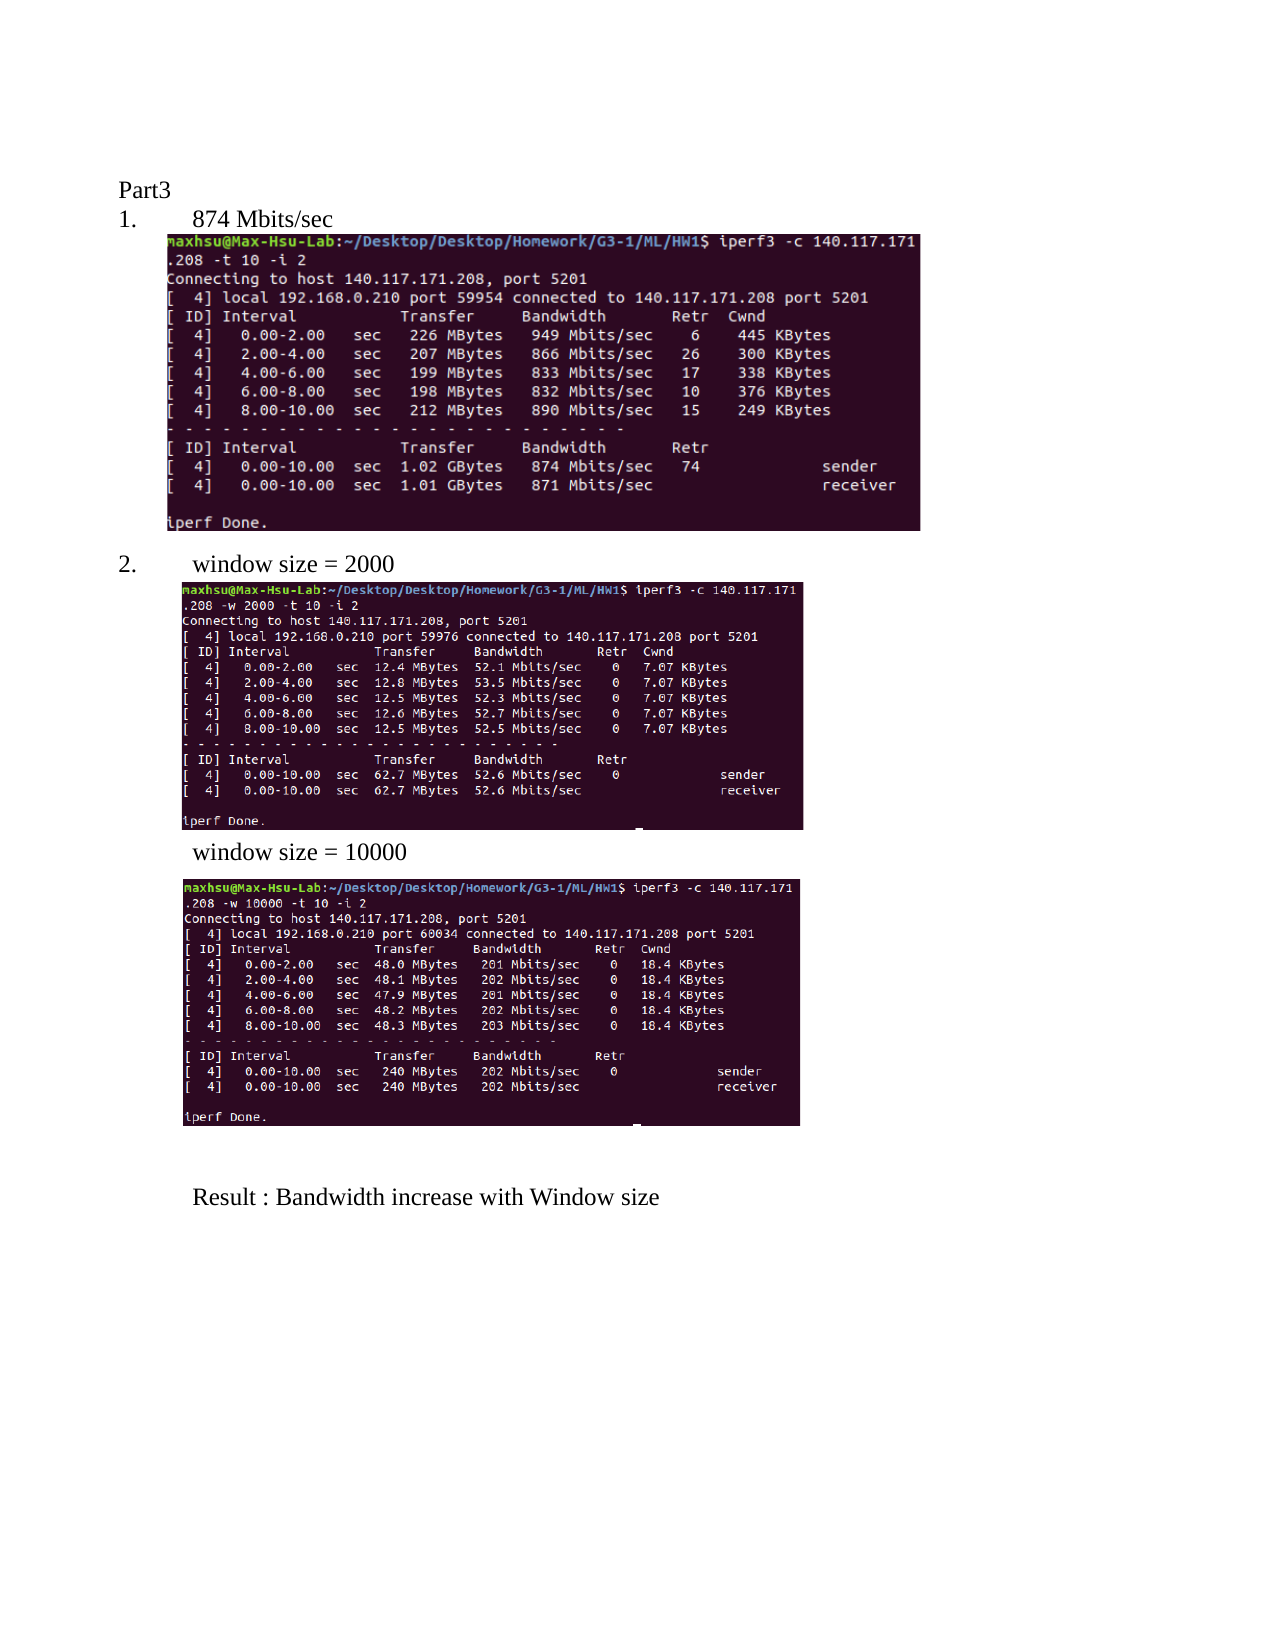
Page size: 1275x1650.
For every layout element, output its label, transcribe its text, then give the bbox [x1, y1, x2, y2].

text 1. 874 Mbits/sec [118, 204, 1157, 233]
picture [183, 879, 800, 1126]
picture [167, 234, 921, 531]
picture [181, 582, 804, 830]
text Part3 [118, 176, 1157, 204]
text Result : Bandwidth increase with Window size [118, 1182, 1157, 1211]
text 2. window size = 2000 [118, 549, 1157, 578]
text window size = 10000 [118, 837, 1157, 866]
